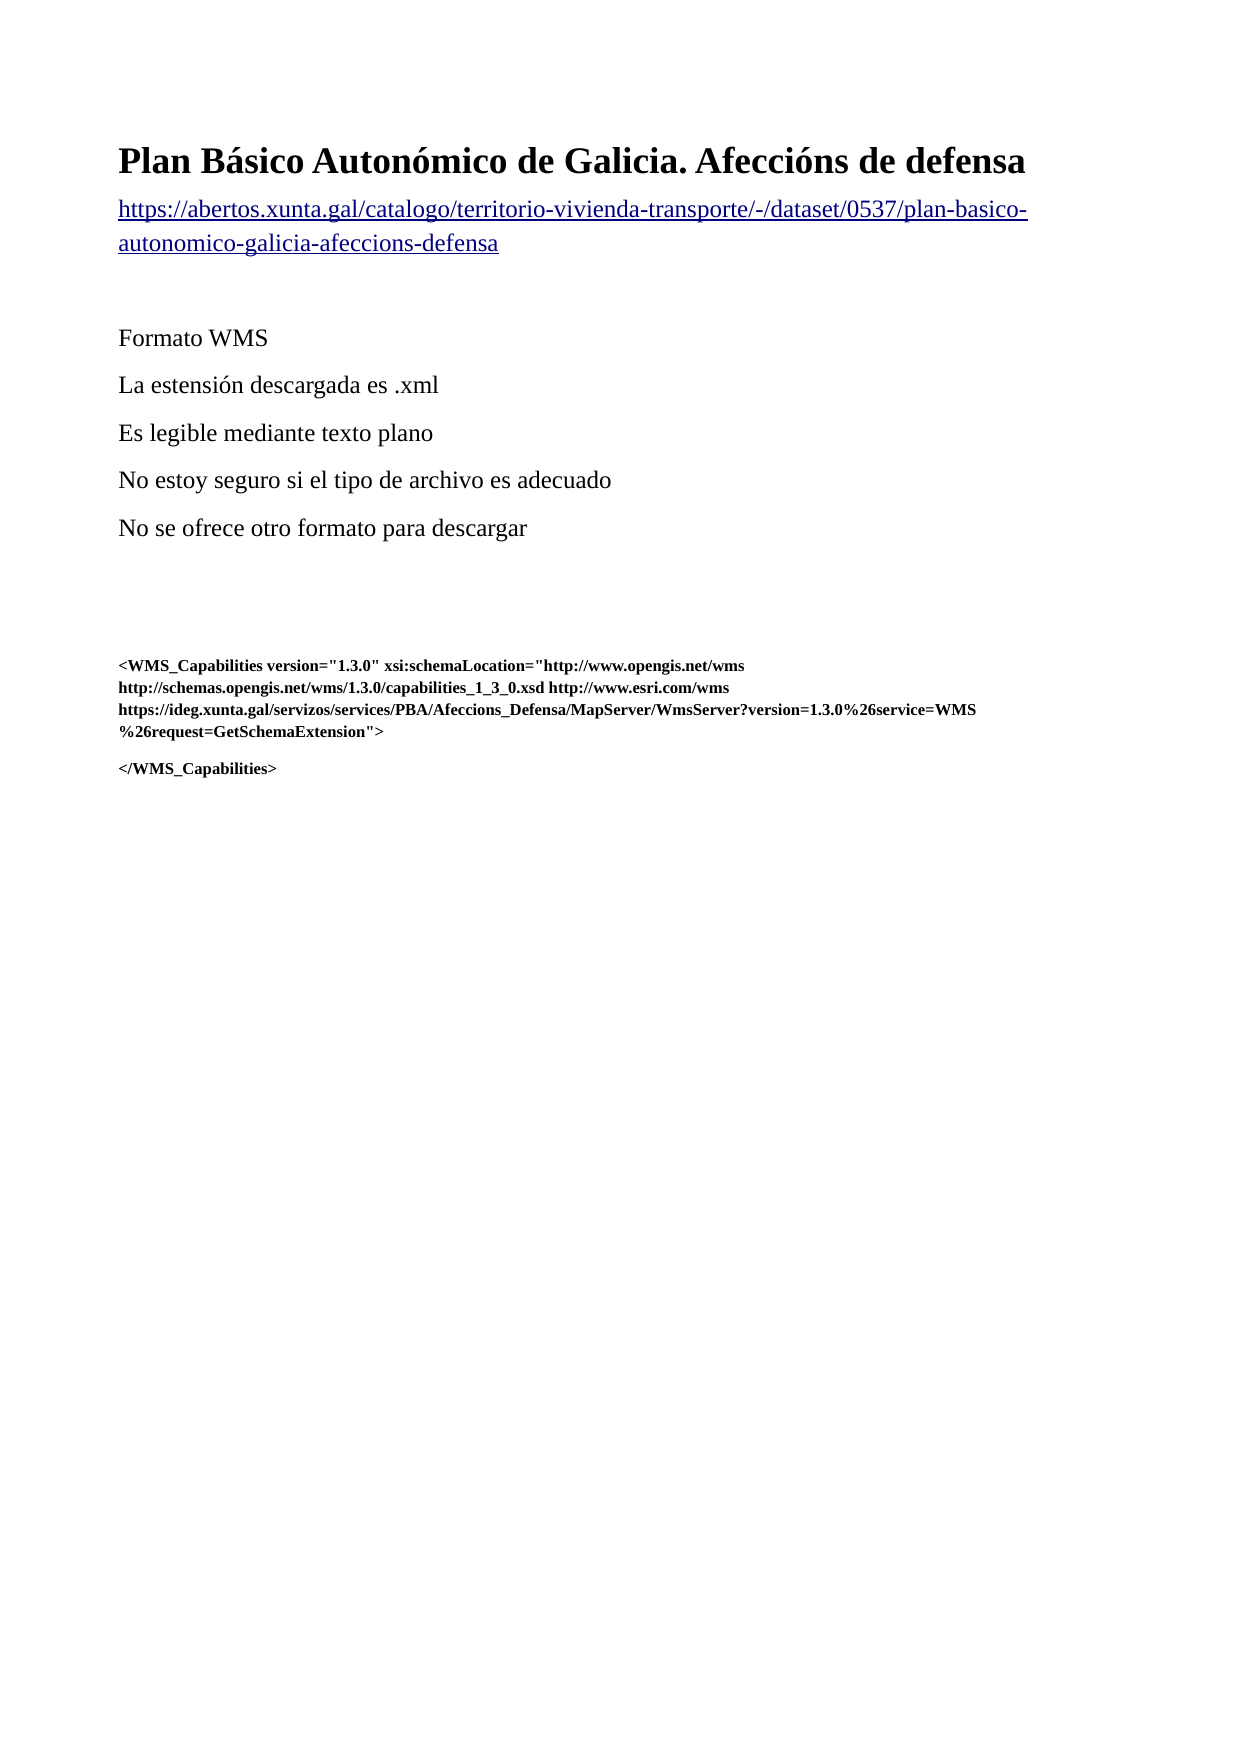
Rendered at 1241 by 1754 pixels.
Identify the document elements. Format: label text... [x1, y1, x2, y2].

text <WMS_Capabilities version="1.3.0" xsi:schemaLocation="http://www.opengis.net/wms http://schemas.opengis.net/wms/1.3.0/capabilities_1_3_0.xsd http://www.esri.com/wms https://ideg.xunta.gal/servizos/services/PBA/Afeccions_Defensa/MapServer/WmsServer?version=1.3.0%26service=WMS%26request=GetSchemaExtension"> [118, 656, 1122, 741]
text </WMS_Capabilities> [118, 758, 1122, 778]
subtitle Plan Básico Autonómico de Galicia. Afeccións de defensa [118, 139, 1122, 182]
text No estoy seguro si el tipo de archivo es adecuado [118, 466, 1122, 494]
text Formato WMS [118, 323, 1122, 352]
text https://abertos.xunta.gal/catalogo/territorio-vivienda-transporte/-/dataset/0537/plan-basico-autonomico-galicia-afeccions-defensa [118, 194, 1122, 256]
text No se ofrece otro formato para descargar [118, 513, 1122, 542]
text Es legible mediante texto plano [118, 418, 1122, 447]
text La estensión descargada es .xml [118, 370, 1122, 399]
